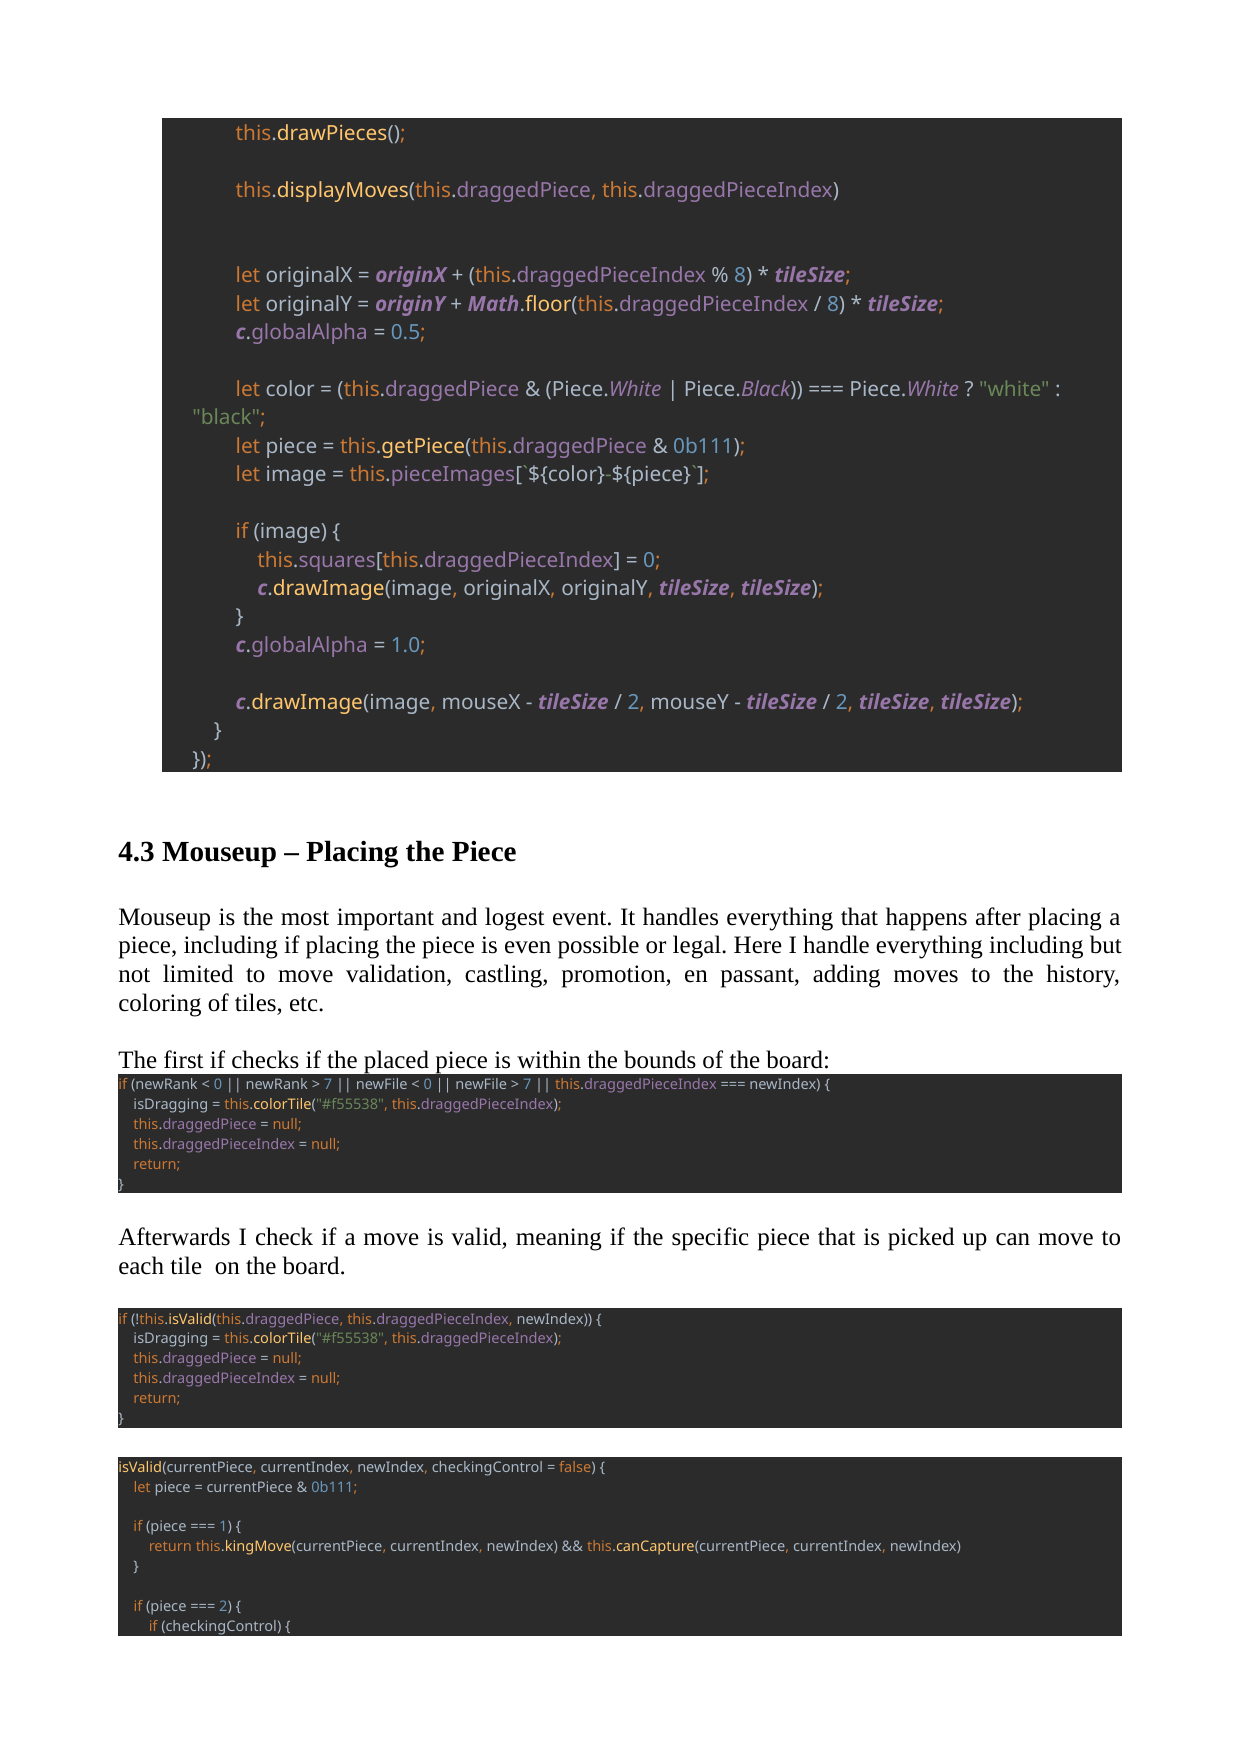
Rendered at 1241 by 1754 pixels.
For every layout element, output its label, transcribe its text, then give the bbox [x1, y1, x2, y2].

text The first if checks if the placed piece is within the bounds of the board: [118, 1045, 1122, 1074]
text if (!this.isValid(this.draggedPiece, this.draggedPieceIndex, newIndex)) { isDragging = this.colorTile("#f55538", this.draggedPieceIndex); this.draggedPiece = null; this.draggedPieceIndex = null; return; } [118, 1308, 1122, 1428]
text isValid(currentPiece, currentIndex, newIndex, checkingControl = false) { let piece = currentPiece & 0b111; if (piece === 1) { return this.kingMove(currentPiece, currentIndex, newIndex) && this.canCapture(currentPiece, currentIndex, newIndex) } if (piece === 2) { if (checkingControl) { [118, 1457, 1122, 1636]
text 4.3 Mouseup – Placing the Piece [118, 834, 1122, 868]
text Mouseup is the most important and logest event. It handles everything that happens after placing a piece, including if placing the piece is even possible or legal. Here I handle everything including but not limited to move validation, castling, promotion, en passant, adding moves to the history, coloring of tiles, etc. [118, 902, 1122, 1017]
text if (newRank < 0 || newRank > 7 || newFile < 0 || newFile > 7 || this.draggedPieceIndex === newIndex) { isDragging = this.colorTile("#f55538", this.draggedPieceIndex); this.draggedPiece = null; this.draggedPieceIndex = null; return; } [118, 1074, 1122, 1193]
list this.drawPieces(); this.displayMoves(this.draggedPiece, this.draggedPieceIndex) let originalX = originX + (this.draggedPieceIndex % 8) * tileSize; let originalY = originY + Math.floor(this.draggedPieceIndex / 8) * tileSize; c.globalAlpha = 0.5; let color = (this.draggedPiece & (Piece.White | Piece.Black)) === Piece.White ? "white" : "black"; let piece = this.getPiece(this.draggedPiece & 0b111); let image = this.pieceImages[`${color}-${piece}`]; if (image) { this.squares[this.draggedPieceIndex] = 0; c.drawImage(image, originalX, originalY, tileSize, tileSize); } c.globalAlpha = 1.0; c.drawImage(image, mouseX - tileSize / 2, mouseY - tileSize / 2, tileSize, tileSize); } }); [162, 118, 1122, 772]
text Afterwards I check if a move is valid, meaning if the specific piece that is picked up can move to each tile on the board. [118, 1222, 1122, 1280]
